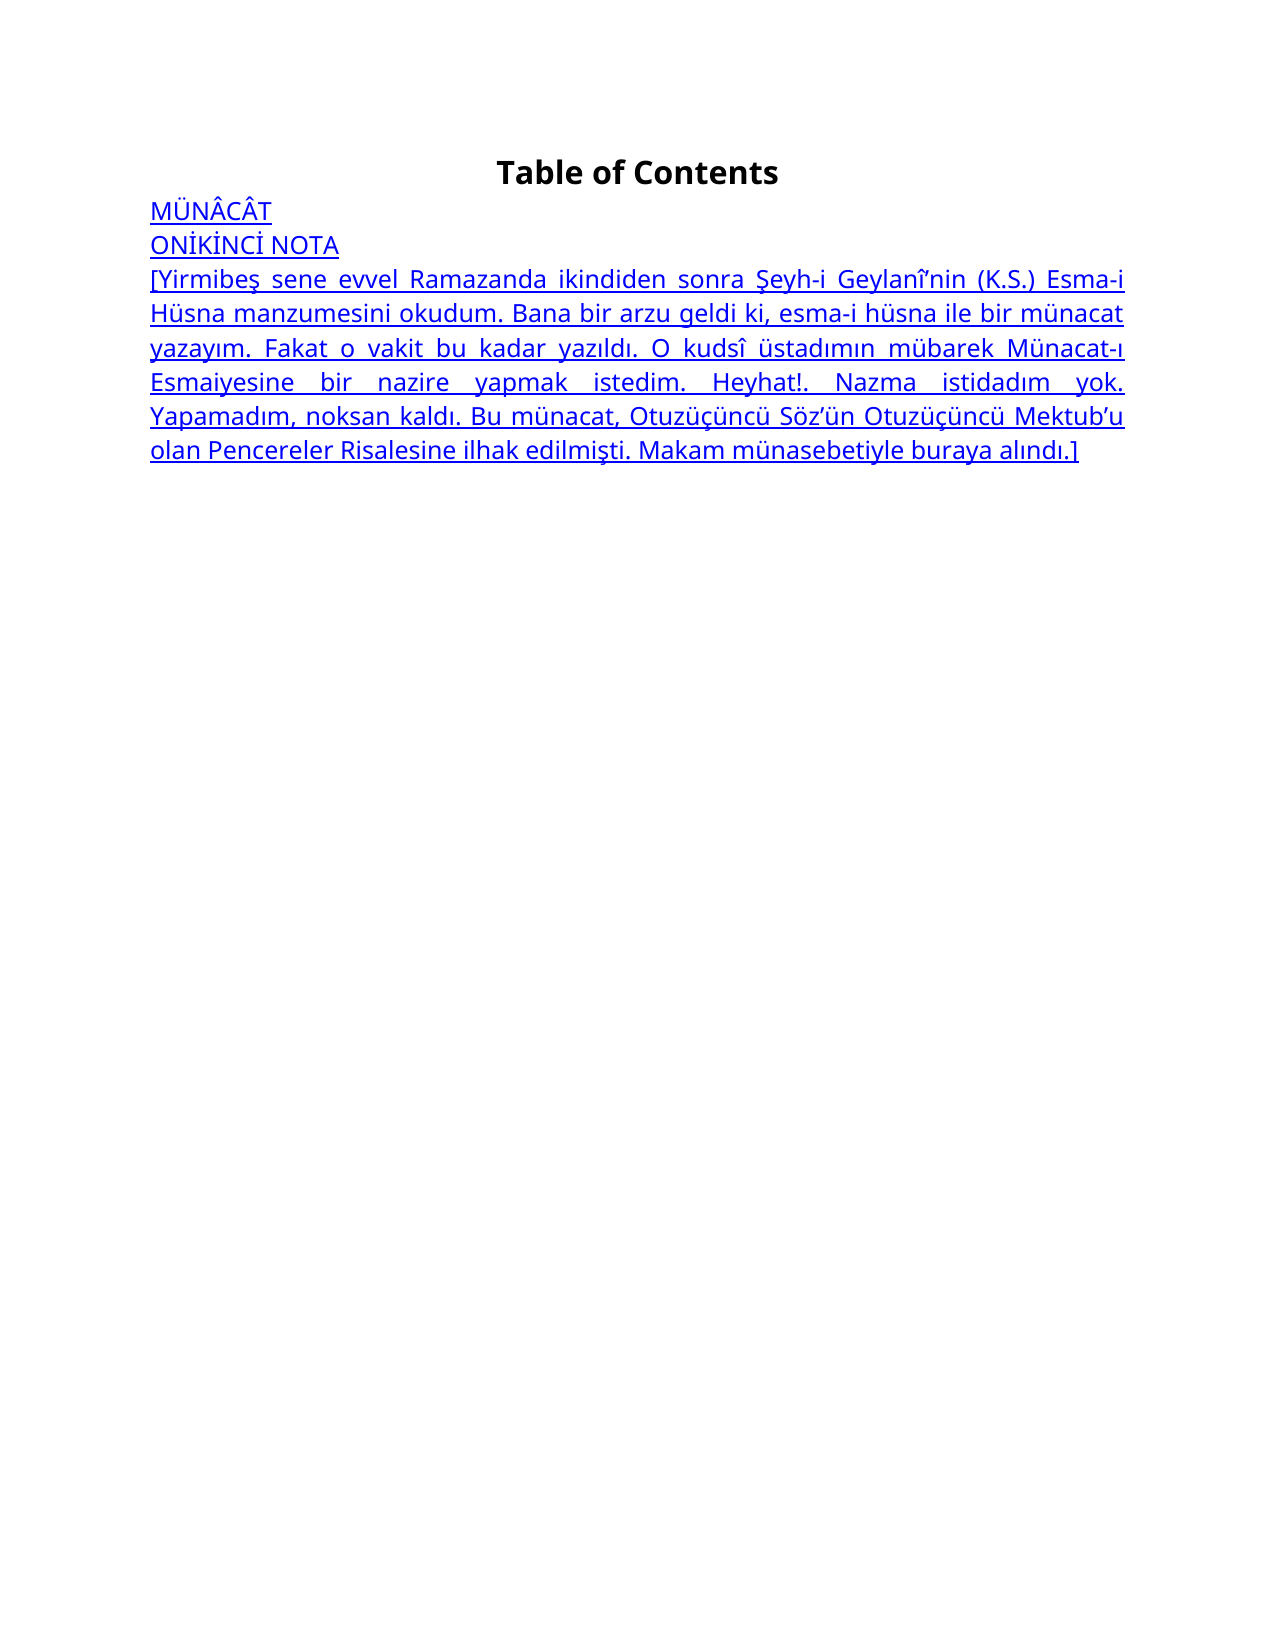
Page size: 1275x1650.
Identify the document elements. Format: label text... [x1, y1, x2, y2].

text Hüsna manzumesini okudum. Bana bir arzu geldi ki, esma-i hüsna ile bir münacat yazayım. Fakat o vakit bu kadar yazıldı. O kudsî üstadımın mübarek Münacat-ı [150, 293, 1125, 359]
text Esmaiyesine bir nazire yapmak istedim. Heyhat!. Nazma istidadım yok. [150, 361, 1125, 393]
text Yapamadım, noksan kaldı. Bu münacat, Otuzüçüncü Söz’ün Otuzüçüncü Mektub’u [150, 395, 1125, 427]
text ONİKİNCİ NOTA [150, 228, 1125, 262]
subtitle Table of Contents [150, 150, 1125, 194]
text MÜNÂCÂT [150, 194, 1125, 228]
text [Yirmibeş sene evvel Ramazanda ikindiden sonra Şeyh-i Geylanî’nin (K.S.) Esma-i [150, 262, 1125, 291]
text olan Pencereler Risalesine ilhak edilmişti. Makam münasebetiyle buraya alındı.] [150, 429, 1125, 466]
